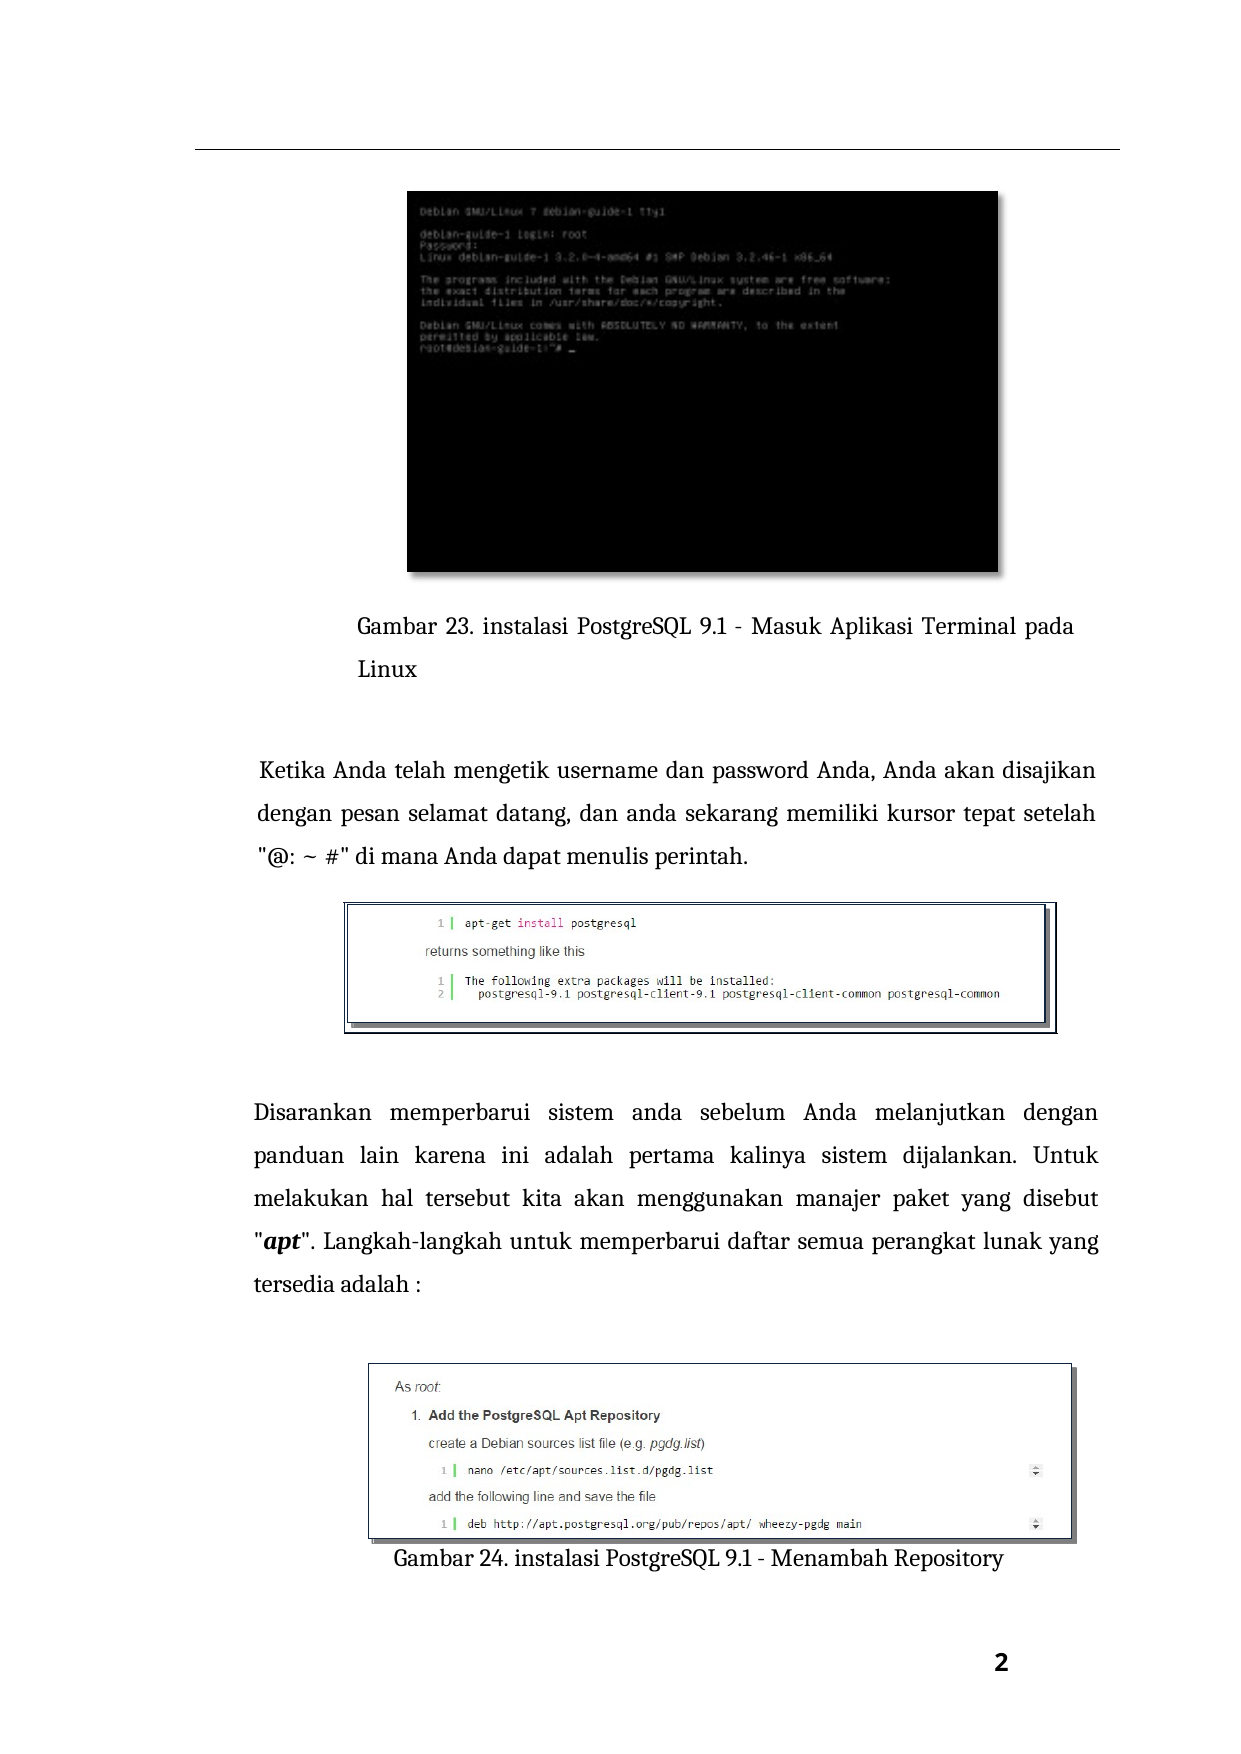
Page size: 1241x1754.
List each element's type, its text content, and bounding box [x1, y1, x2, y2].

picture [348, 905, 1044, 1022]
picture [371, 1367, 1077, 1544]
text Gambar 24. instalasi PostgreSQL 9.1 - Menambah Repository [394, 1544, 1075, 1573]
text Gambar 23. instalasi PostgreSQL 9.1 - Masuk Aplikasi Terminal pada Linux [357, 612, 1075, 683]
picture [369, 1364, 1071, 1538]
picture [351, 908, 1050, 1028]
list Disarankan memperbarui sistem anda sebelum Anda melanjutkan dengan panduan lain karena ini adalah pertama kalinya sistem dijalankan. Untuk melakukan hal tersebut kita akan menggunakan manajer paket yang disebut "apt". Langkah-langkah untuk memperbarui daftar semua perangkat lunak yang tersedia adalah : [253, 1097, 1099, 1299]
picture [402, 186, 1011, 586]
list Ketika Anda telah mengetik username dan password Anda, Anda akan disajikan dengan pesan selamat datang, dan anda sekarang memiliki kursor tepat setelah "@: ~ #" di mana Anda dapat menulis perintah. [257, 756, 1097, 871]
